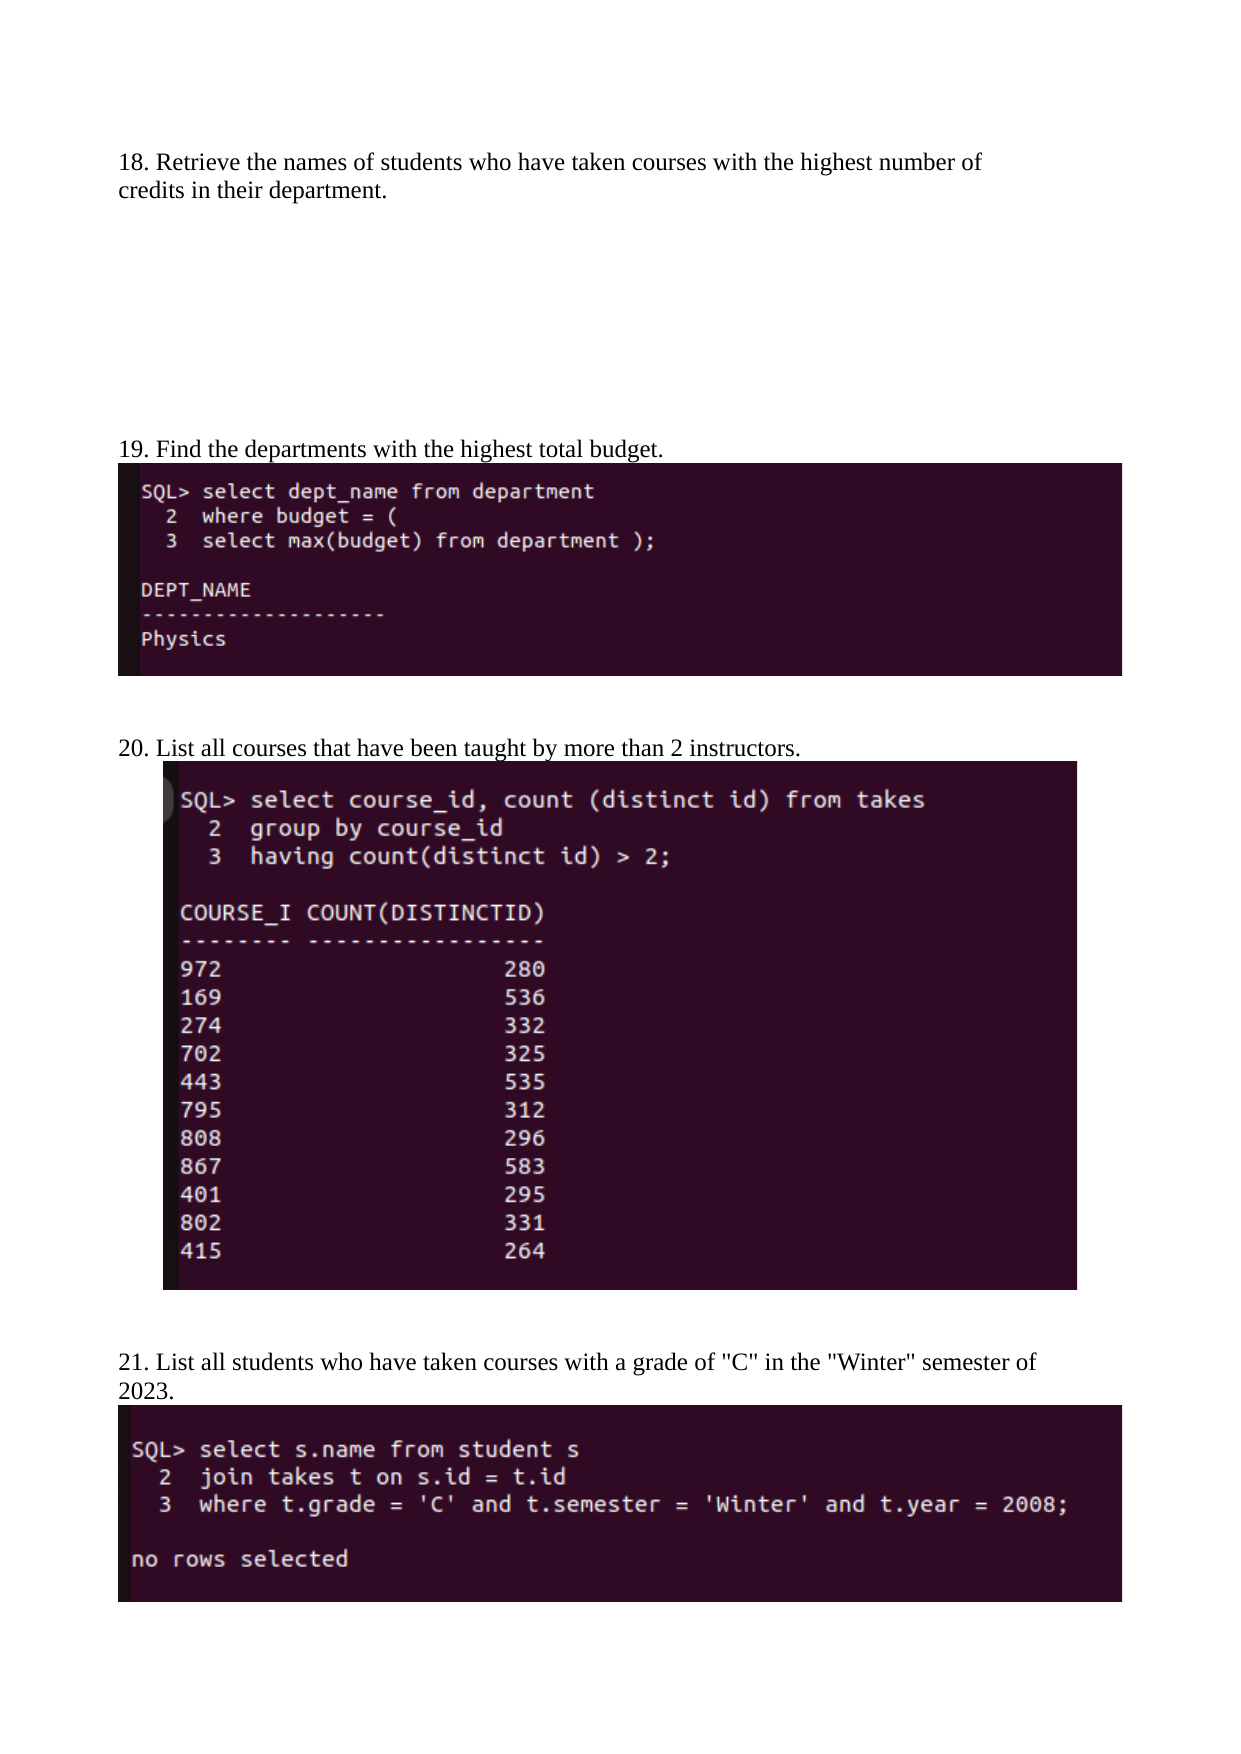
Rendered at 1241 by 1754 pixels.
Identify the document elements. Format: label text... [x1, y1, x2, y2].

picture [163, 761, 1078, 1290]
text 19. Find the departments with the highest total budget. [118, 434, 1122, 463]
text 21. List all students who have taken courses with a grade of "C" in the "Winter" semester of [118, 1347, 1122, 1376]
text credits in their department. [118, 176, 1122, 204]
picture [118, 463, 1123, 676]
text 18. Retrieve the names of students who have taken courses with the highest number of [118, 147, 1122, 176]
text 2023. [118, 1376, 1122, 1405]
picture [118, 1405, 1123, 1602]
text 20. List all courses that have been taught by more than 2 instructors. [118, 733, 1122, 762]
